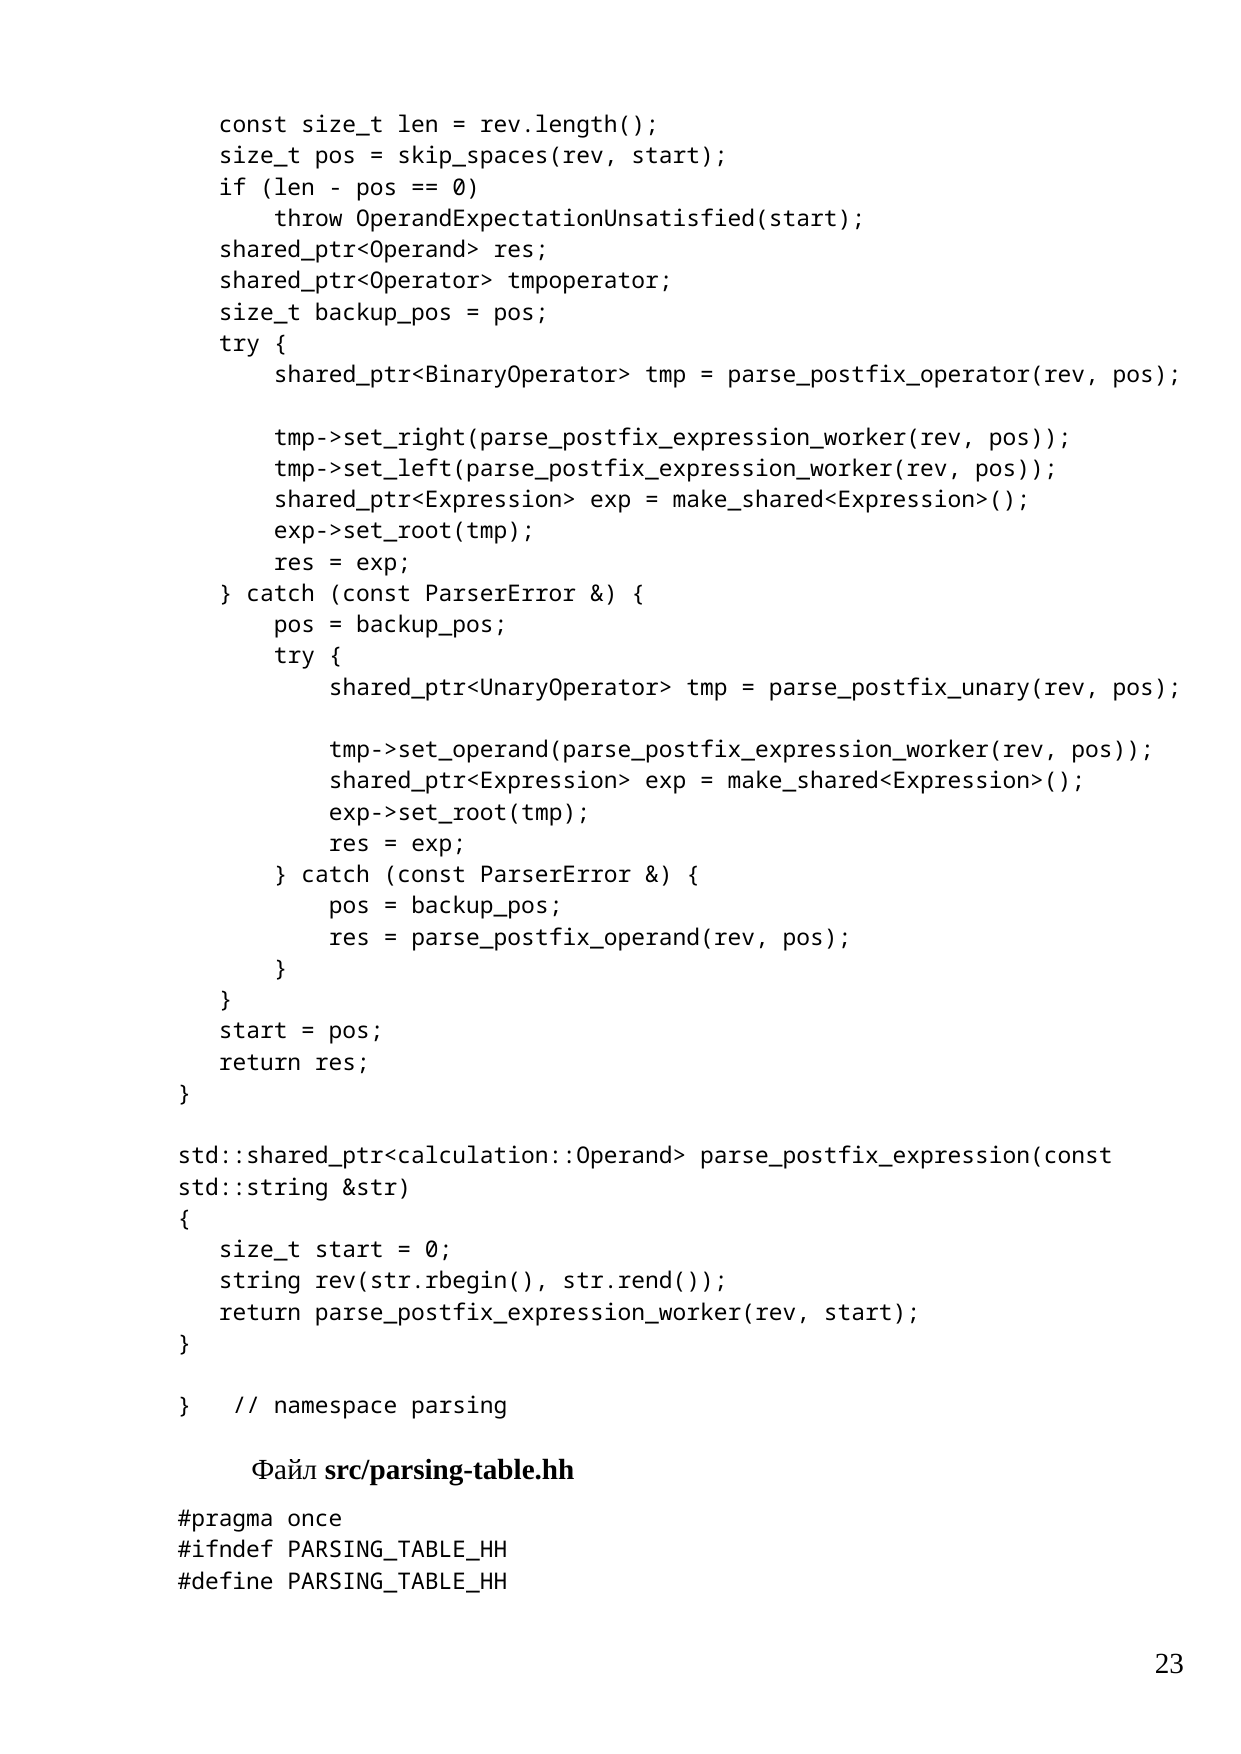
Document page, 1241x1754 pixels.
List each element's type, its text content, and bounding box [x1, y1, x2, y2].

text #pragma once #ifndef PARSING_TABLE_HH #define PARSING_TABLE_HH [177, 1502, 1183, 1596]
text Файл src/parsing-table.hh [177, 1452, 1183, 1485]
text const size_t len = rev.length(); size_t pos = skip_spaces(rev, start); if (len - pos == 0) throw OperandExpectationUnsatisfied(start); shared_ptr<Operand> res; shared_ptr<Operator> tmpoperator; size_t backup_pos = pos; try { shared_ptr<BinaryOperator> tmp = parse_postfix_operator(rev, pos); tmp->set_right(parse_postfix_expression_worker(rev, pos)); tmp->set_left(parse_postfix_expression_worker(rev, pos)); shared_ptr<Expression> exp = make_shared<Expression>(); exp->set_root(tmp); res = exp; } catch (const ParserError &) { pos = backup_pos; try { shared_ptr<UnaryOperator> tmp = parse_postfix_unary(rev, pos); tmp->set_operand(parse_postfix_expression_worker(rev, pos)); shared_ptr<Expression> exp = make_shared<Expression>(); exp->set_root(tmp); res = exp; } catch (const ParserError &) { pos = backup_pos; res = parse_postfix_operand(rev, pos); } } start = pos; return res; } std::shared_ptr<calculation::Operand> parse_postfix_expression(const std::string &str) { size_t start = 0; string rev(str.rbegin(), str.rend()); return parse_postfix_expression_worker(rev, start); } } // namespace parsing [177, 108, 1183, 1452]
